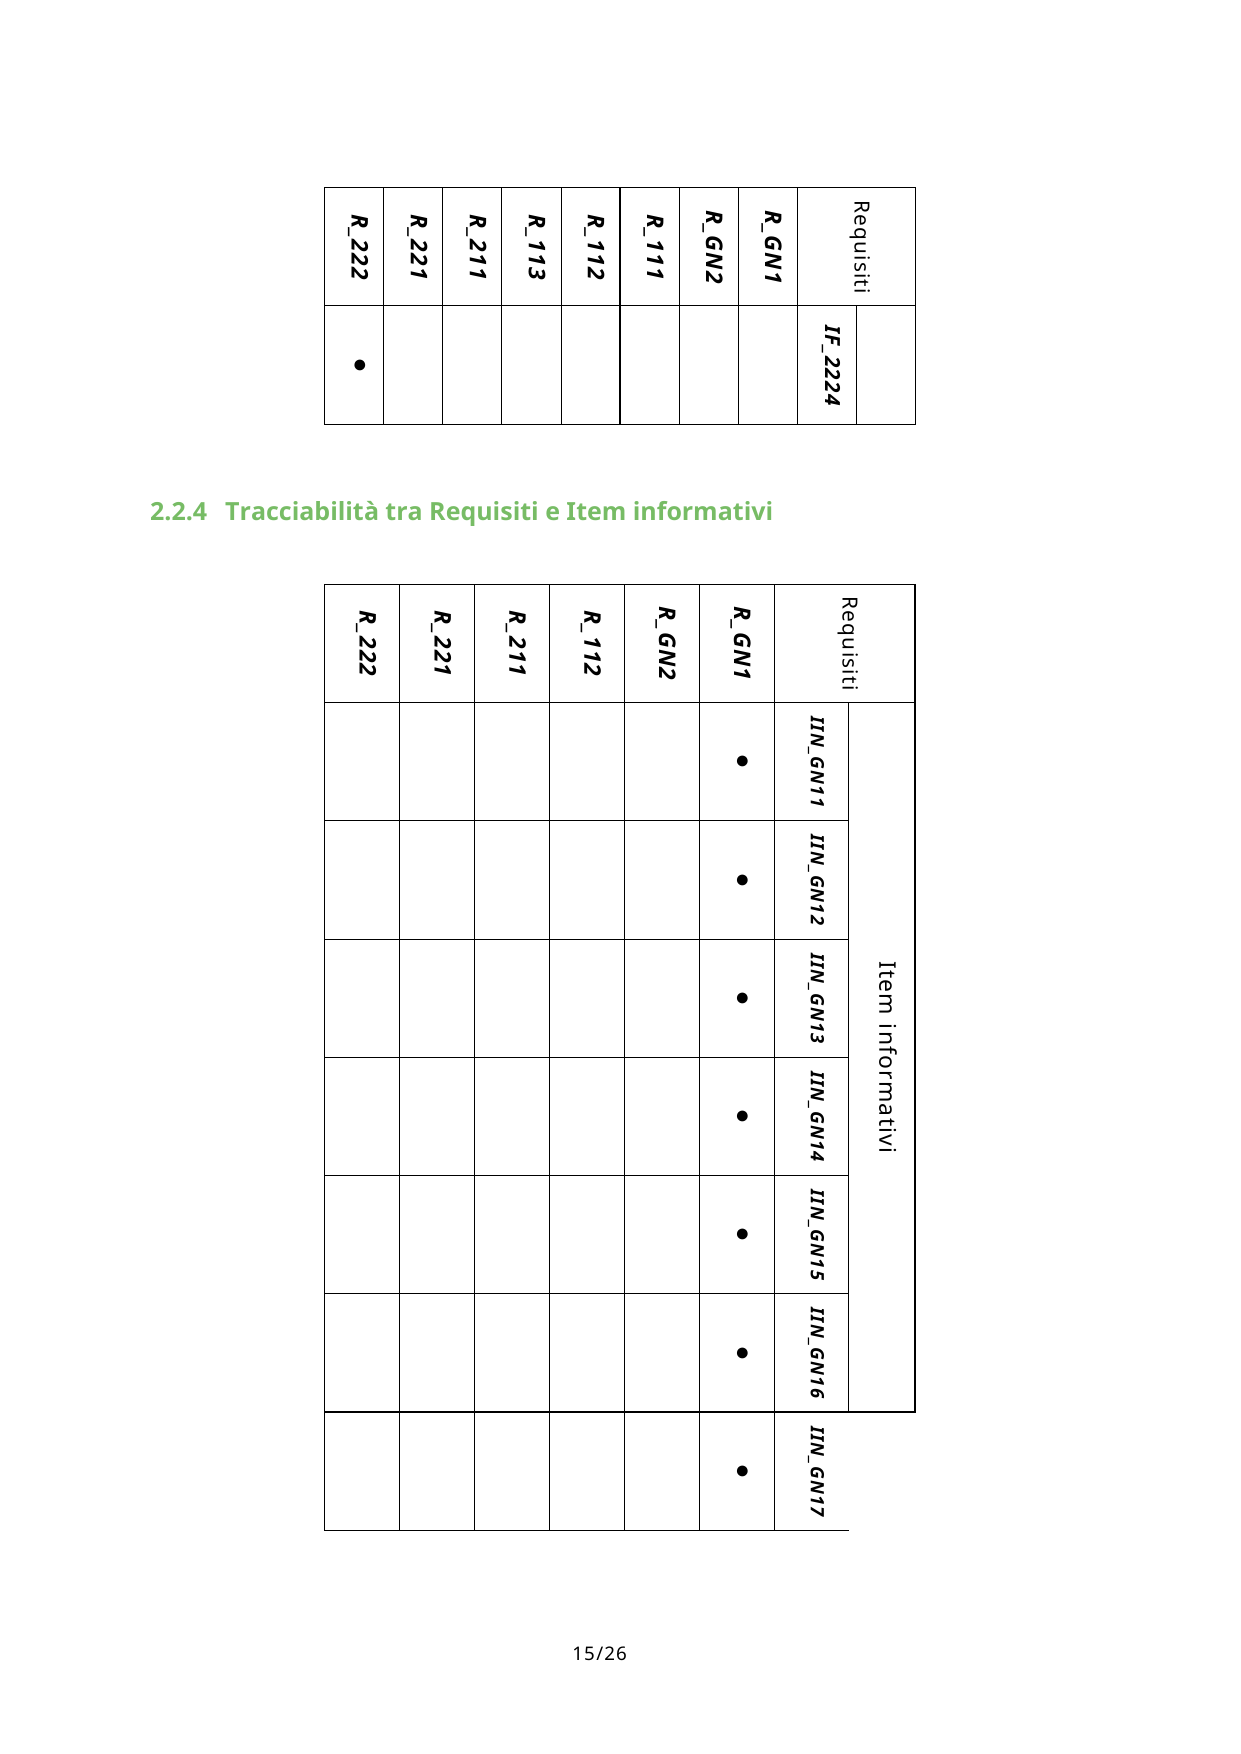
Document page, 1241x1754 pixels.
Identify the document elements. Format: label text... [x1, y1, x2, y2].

table_cell IF_2224 [798, 306, 856, 424]
table_cell [475, 1176, 549, 1293]
table_cell [625, 703, 699, 820]
table_header R_221 [400, 585, 474, 702]
table_cell [625, 1413, 699, 1529]
table_cell ● [700, 1294, 774, 1411]
table_cell [550, 1176, 624, 1293]
table_header R_221 [384, 188, 442, 305]
table_header R_112 [562, 188, 619, 305]
table_cell [739, 306, 797, 424]
table_cell IIN_GN12 [775, 821, 848, 938]
table_header R_113 [502, 188, 561, 305]
table_cell [550, 1413, 624, 1529]
table_cell [625, 1176, 699, 1293]
table_cell [384, 306, 442, 424]
table_cell [625, 940, 699, 1057]
table_header R_GN1 [739, 188, 797, 305]
table_cell [621, 306, 679, 424]
table_header R_112 [550, 585, 624, 702]
table_cell IIN_GN16 [775, 1294, 848, 1411]
table_cell IIN_GN17 [775, 1413, 849, 1529]
table_cell [550, 1058, 624, 1175]
table_cell ● [700, 703, 774, 820]
table_cell [475, 1058, 549, 1175]
table_cell [400, 1176, 474, 1293]
table_cell [502, 306, 561, 424]
table_cell [325, 1176, 399, 1293]
table_cell [550, 1294, 624, 1411]
table_cell [625, 821, 699, 938]
table_cell ● [700, 1413, 774, 1529]
table_header R_111 [621, 188, 679, 305]
table_header R_GN2 [680, 188, 738, 305]
table_cell ● [325, 306, 383, 424]
table_header R_211 [443, 188, 501, 305]
table_cell [400, 1294, 474, 1411]
table_header R_GN1 [700, 585, 774, 702]
table_cell [325, 703, 399, 820]
table_cell ● [700, 1058, 774, 1175]
table_cell [857, 306, 915, 424]
table_header Requisiti [775, 585, 914, 702]
table_cell [400, 1058, 474, 1175]
table_cell [400, 940, 474, 1057]
table_cell [325, 940, 399, 1057]
table_cell [550, 821, 624, 938]
table_cell [680, 306, 738, 424]
table_cell [400, 703, 474, 820]
table_header R_222 [325, 188, 383, 305]
subtitle Tracciabilità tra Requisiti e Item informativi [150, 493, 1090, 527]
table_cell [475, 940, 549, 1057]
table_cell [562, 306, 619, 424]
table_cell Item informativi [849, 703, 914, 1411]
table_cell [625, 1294, 699, 1411]
table_header Requisiti [798, 188, 915, 305]
table_cell [475, 703, 549, 820]
table_cell [325, 821, 399, 938]
table_cell ● [700, 940, 774, 1057]
table_cell IIN_GN15 [775, 1176, 848, 1293]
table_header R_222 [325, 585, 399, 702]
table_cell [625, 1058, 699, 1175]
table_cell ● [700, 821, 774, 938]
table_cell [475, 1294, 549, 1411]
table_cell [400, 821, 474, 938]
table_cell [325, 1413, 399, 1529]
table_cell [443, 306, 501, 424]
table_cell [400, 1413, 474, 1529]
table_cell [550, 703, 624, 820]
table_header R_GN2 [625, 585, 699, 702]
table_cell IIN_GN11 [775, 703, 848, 820]
table_cell [550, 940, 624, 1057]
table_cell IIN_GN13 [775, 940, 848, 1057]
table_cell [325, 1058, 399, 1175]
table_cell [325, 1294, 399, 1411]
table_cell [475, 1413, 549, 1529]
table_cell IIN_GN14 [775, 1058, 848, 1175]
table_cell [475, 821, 549, 938]
table_header R_211 [475, 585, 549, 702]
table_cell ● [700, 1176, 774, 1293]
